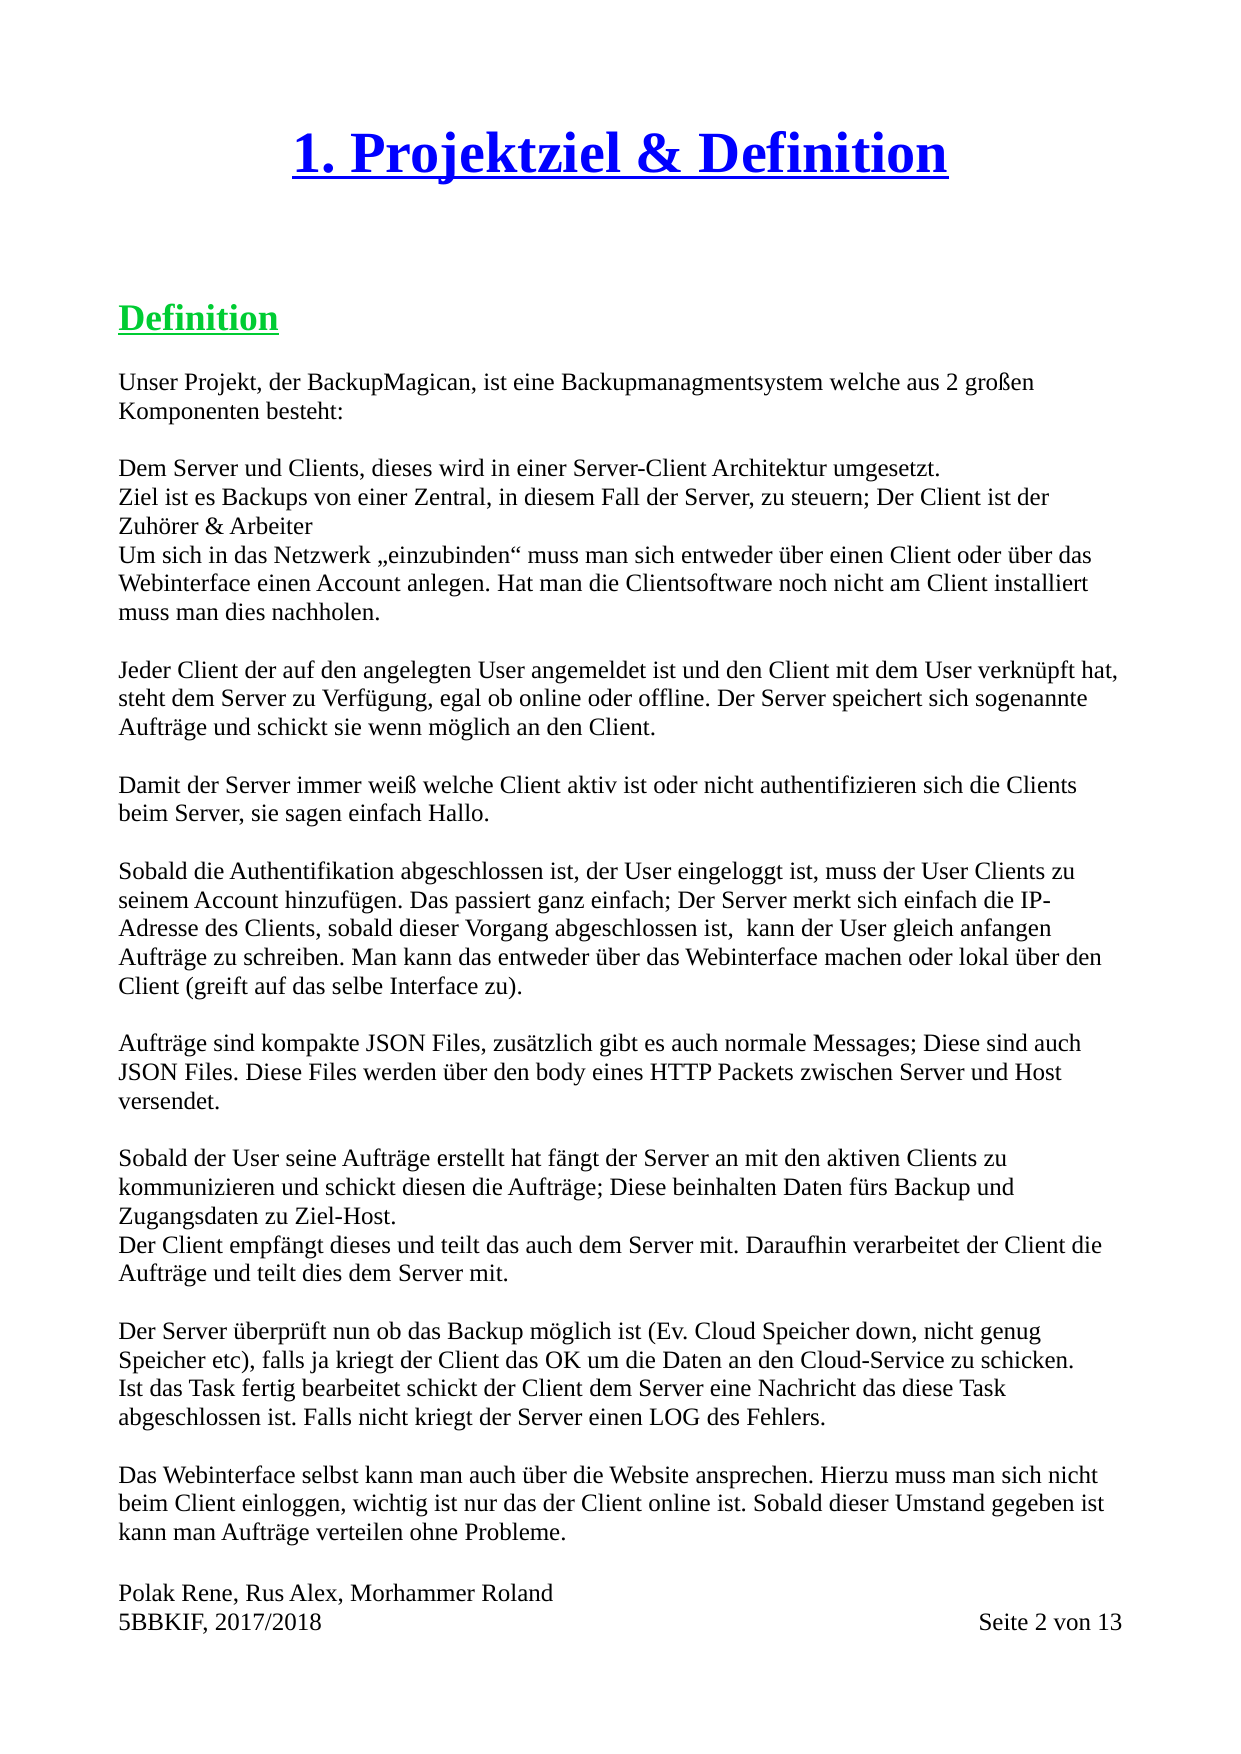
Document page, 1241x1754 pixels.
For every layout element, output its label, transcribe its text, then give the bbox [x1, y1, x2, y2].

text Der Server überprüft nun ob das Backup möglich ist (Ev. Cloud Speicher down, nicht genug Speicher etc), falls ja kriegt der Client das OK um die Daten an den Cloud-Service zu schicken. [118, 1316, 1122, 1373]
text Ziel ist es Backups von einer Zentral, in diesem Fall der Server, zu steuern; Der Client ist der Zuhörer & Arbeiter [118, 482, 1122, 540]
text Sobald der User seine Aufträge erstellt hat fängt der Server an mit den aktiven Clients zu kommunizieren und schickt diesen die Aufträge; Diese beinhalten Daten fürs Backup und Zugangsdaten zu Ziel-Host. [118, 1143, 1122, 1230]
text Das Webinterface selbst kann man auch über die Website ansprechen. Hierzu muss man sich nicht beim Client einloggen, wichtig ist nur das der Client online ist. Sobald dieser Umstand gegeben ist kann man Aufträge verteilen ohne Probleme. [118, 1460, 1122, 1546]
text Der Client empfängt dieses und teilt das auch dem Server mit. Daraufhin verarbeitet der Client die Aufträge und teilt dies dem Server mit. [118, 1230, 1122, 1287]
text Sobald die Authentifikation abgeschlossen ist, der User eingeloggt ist, muss der User Clients zu seinem Account hinzufügen. Das passiert ganz einfach; Der Server merkt sich einfach die IP-Adresse des Clients, sobald dieser Vorgang abgeschlossen ist, kann der User gleich anfangen Aufträge zu schreiben. Man kann das entweder über das Webinterface machen oder lokal über den Client (greift auf das selbe Interface zu). [118, 856, 1122, 1000]
text 1. Projektziel & Definition [118, 118, 1122, 185]
text Dem Server und Clients, dieses wird in einer Server-Client Architektur umgesetzt. [118, 453, 1122, 482]
text Aufträge sind kompakte JSON Files, zusätzlich gibt es auch normale Messages; Diese sind auch JSON Files. Diese Files werden über den body eines HTTP Packets zwischen Server und Host versendet. [118, 1028, 1122, 1115]
text Um sich in das Netzwerk „einzubinden“ muss man sich entweder über einen Client oder über das Webinterface einen Account anlegen. Hat man die Clientsoftware noch nicht am Client installiert muss man dies nachholen. [118, 540, 1122, 626]
text Unser Projekt, der BackupMagican, ist eine Backupmanagmentsystem welche aus 2 großen Komponenten besteht: [118, 367, 1122, 425]
text Jeder Client der auf den angelegten User angemeldet ist und den Client mit dem User verknüpft hat, steht dem Server zu Verfügung, egal ob online oder offline. Der Server speichert sich sogenannte Aufträge und schickt sie wenn möglich an den Client. [118, 655, 1122, 741]
text Ist das Task fertig bearbeitet schickt der Client dem Server eine Nachricht das diese Task abgeschlossen ist. Falls nicht kriegt der Server einen LOG des Fehlers. [118, 1373, 1122, 1431]
text Definition [118, 295, 1122, 338]
text Damit der Server immer weiß welche Client aktiv ist oder nicht authentifizieren sich die Clients beim Server, sie sagen einfach Hallo. [118, 770, 1122, 827]
